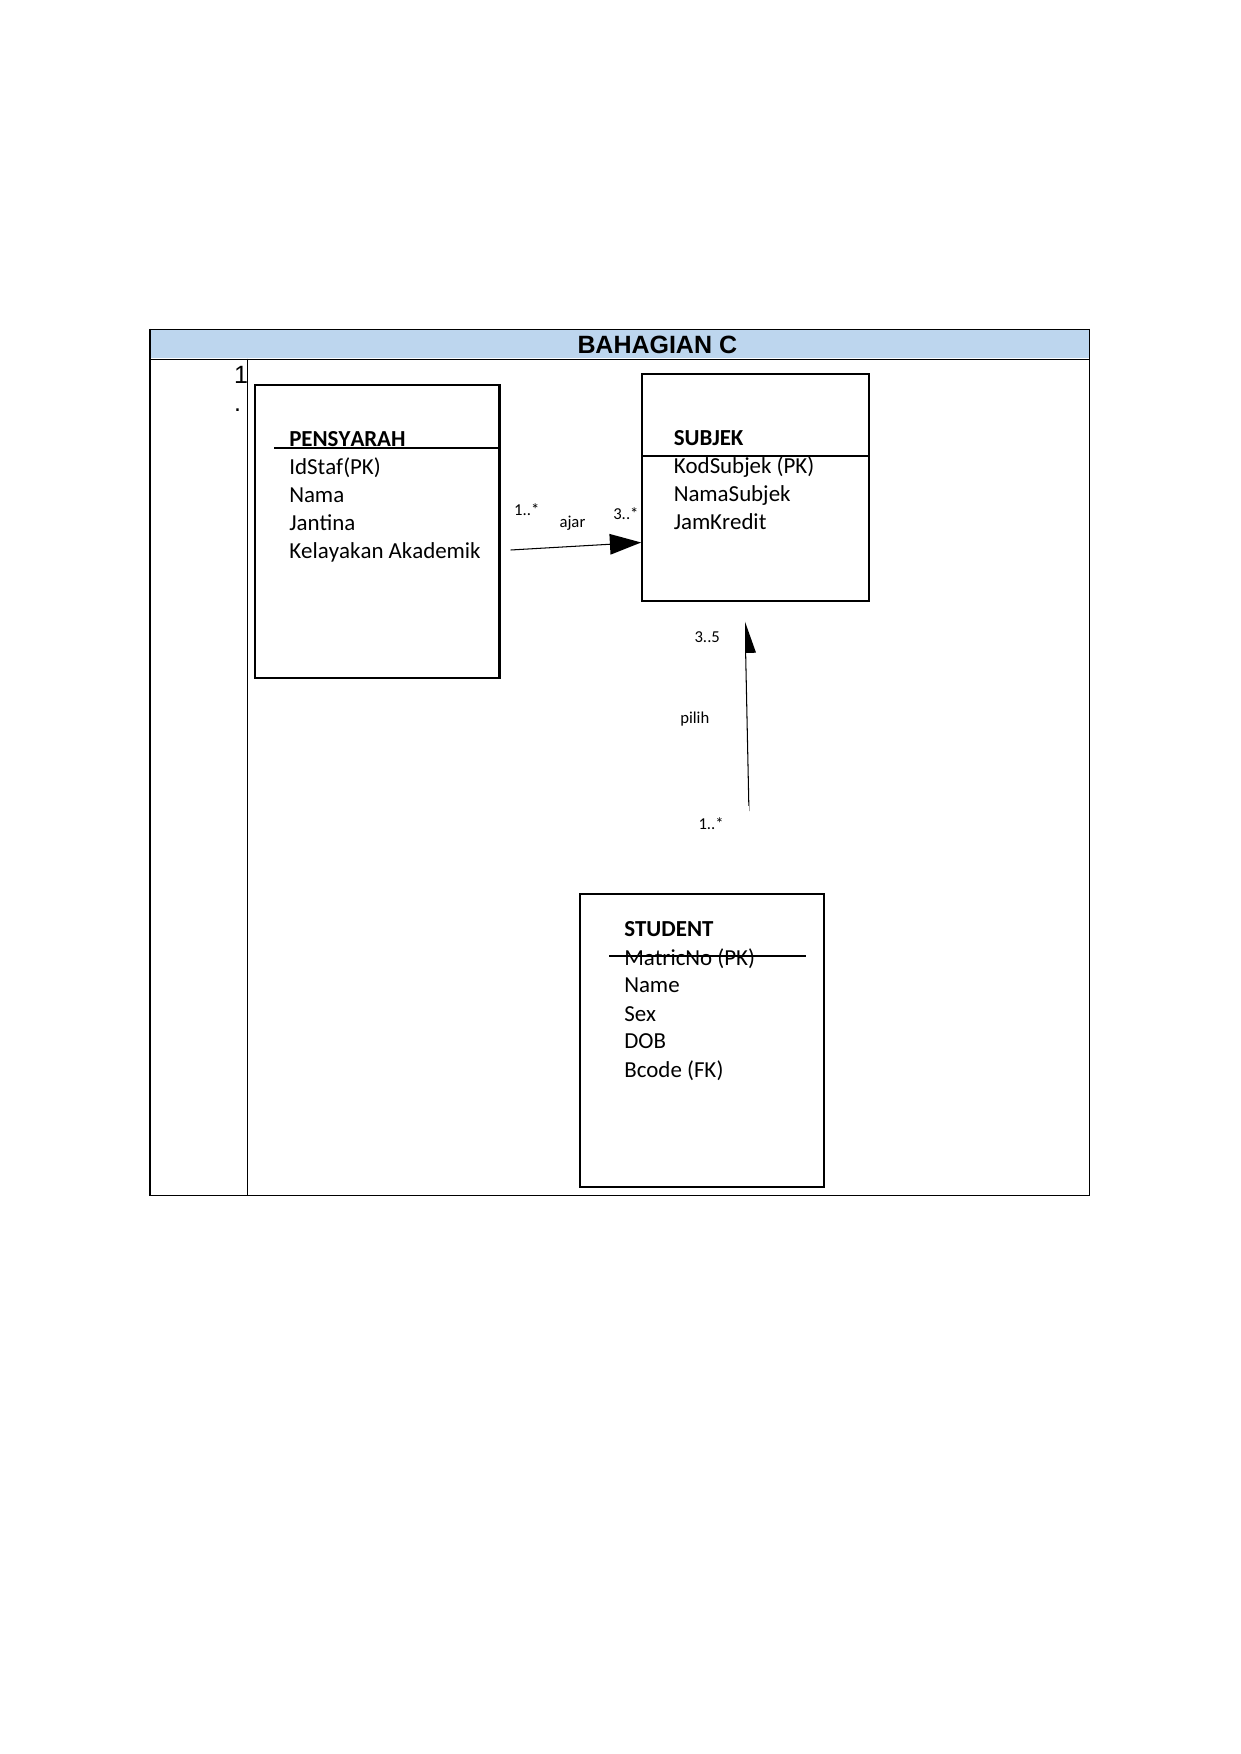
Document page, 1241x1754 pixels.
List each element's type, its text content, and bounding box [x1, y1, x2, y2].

table_cell [151, 360, 247, 1195]
table_cell [248, 360, 1089, 1195]
table_header BAHAGIAN C [151, 330, 1089, 358]
